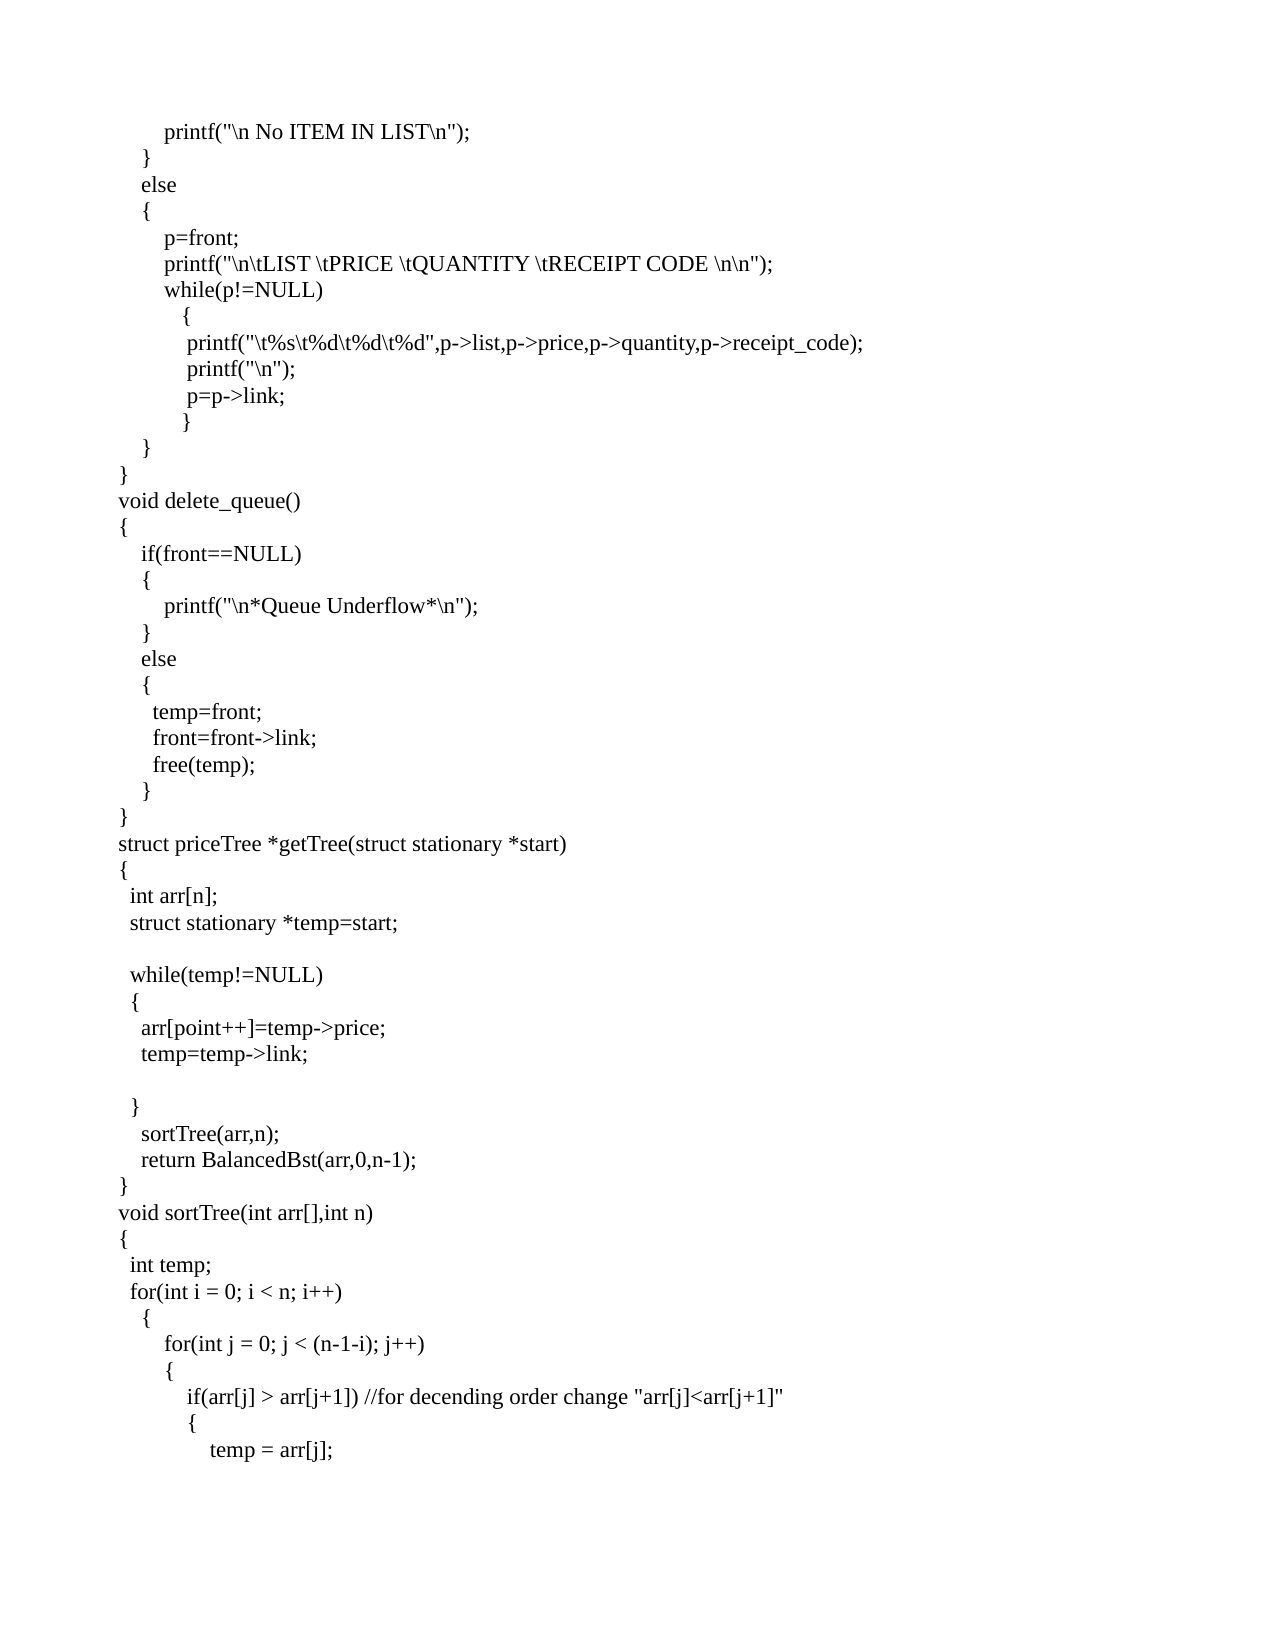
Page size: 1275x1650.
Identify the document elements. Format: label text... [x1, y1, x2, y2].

text p=front; [118, 223, 1157, 250]
text free(temp); [118, 751, 1157, 777]
text { [118, 672, 1157, 698]
text p=p->link; [118, 382, 1157, 408]
text if(front==NULL) [118, 540, 1157, 566]
text { [118, 566, 1157, 592]
text temp=front; [118, 698, 1157, 724]
text printf("\n\tLIST \tPRICE \tQUANTITY \tRECEIPT CODE \n\n"); [118, 250, 1157, 276]
text printf("\n No ITEM IN LIST\n"); [118, 118, 1157, 144]
text for(int i = 0; i < n; i++) [118, 1278, 1157, 1304]
text } [118, 1093, 1157, 1119]
text void delete_queue() [118, 487, 1157, 513]
text { [118, 1304, 1157, 1330]
text } [118, 1172, 1157, 1199]
text return BalancedBst(arr,0,n-1); [118, 1146, 1157, 1172]
text int temp; [118, 1251, 1157, 1278]
text } [118, 408, 1157, 434]
text front=front->link; [118, 724, 1157, 751]
text void sortTree(int arr[],int n) [118, 1199, 1157, 1225]
text int arr[n]; [118, 882, 1157, 909]
text } [118, 144, 1157, 171]
text temp = arr[j]; [118, 1436, 1157, 1462]
text printf("\n"); [118, 355, 1157, 382]
text } [118, 461, 1157, 487]
text else [118, 645, 1157, 672]
text { [118, 1357, 1157, 1383]
text { [118, 1409, 1157, 1436]
text sortTree(arr,n); [118, 1119, 1157, 1146]
text struct stationary *temp=start; [118, 909, 1157, 935]
text else [118, 171, 1157, 197]
text printf("\t%s\t%d\t%d\t%d",p->list,p->price,p->quantity,p->receipt_code); [118, 329, 1157, 355]
text { [118, 1225, 1157, 1251]
text { [118, 513, 1157, 540]
text arr[point++]=temp->price; [118, 1014, 1157, 1041]
text { [118, 856, 1157, 882]
text { [118, 303, 1157, 329]
text } [118, 434, 1157, 461]
text temp=temp->link; [118, 1041, 1157, 1067]
text } [118, 777, 1157, 803]
text while(p!=NULL) [118, 276, 1157, 303]
text printf("\n*Queue Underflow*\n"); [118, 592, 1157, 619]
text struct priceTree *getTree(struct stationary *start) [118, 830, 1157, 856]
text } [118, 803, 1157, 830]
text { [118, 197, 1157, 223]
text } [118, 619, 1157, 645]
text while(temp!=NULL) [118, 961, 1157, 988]
text if(arr[j] > arr[j+1]) //for decending order change "arr[j]<arr[j+1]" [118, 1383, 1157, 1409]
text for(int j = 0; j < (n-1-i); j++) [118, 1330, 1157, 1357]
text { [118, 988, 1157, 1014]
